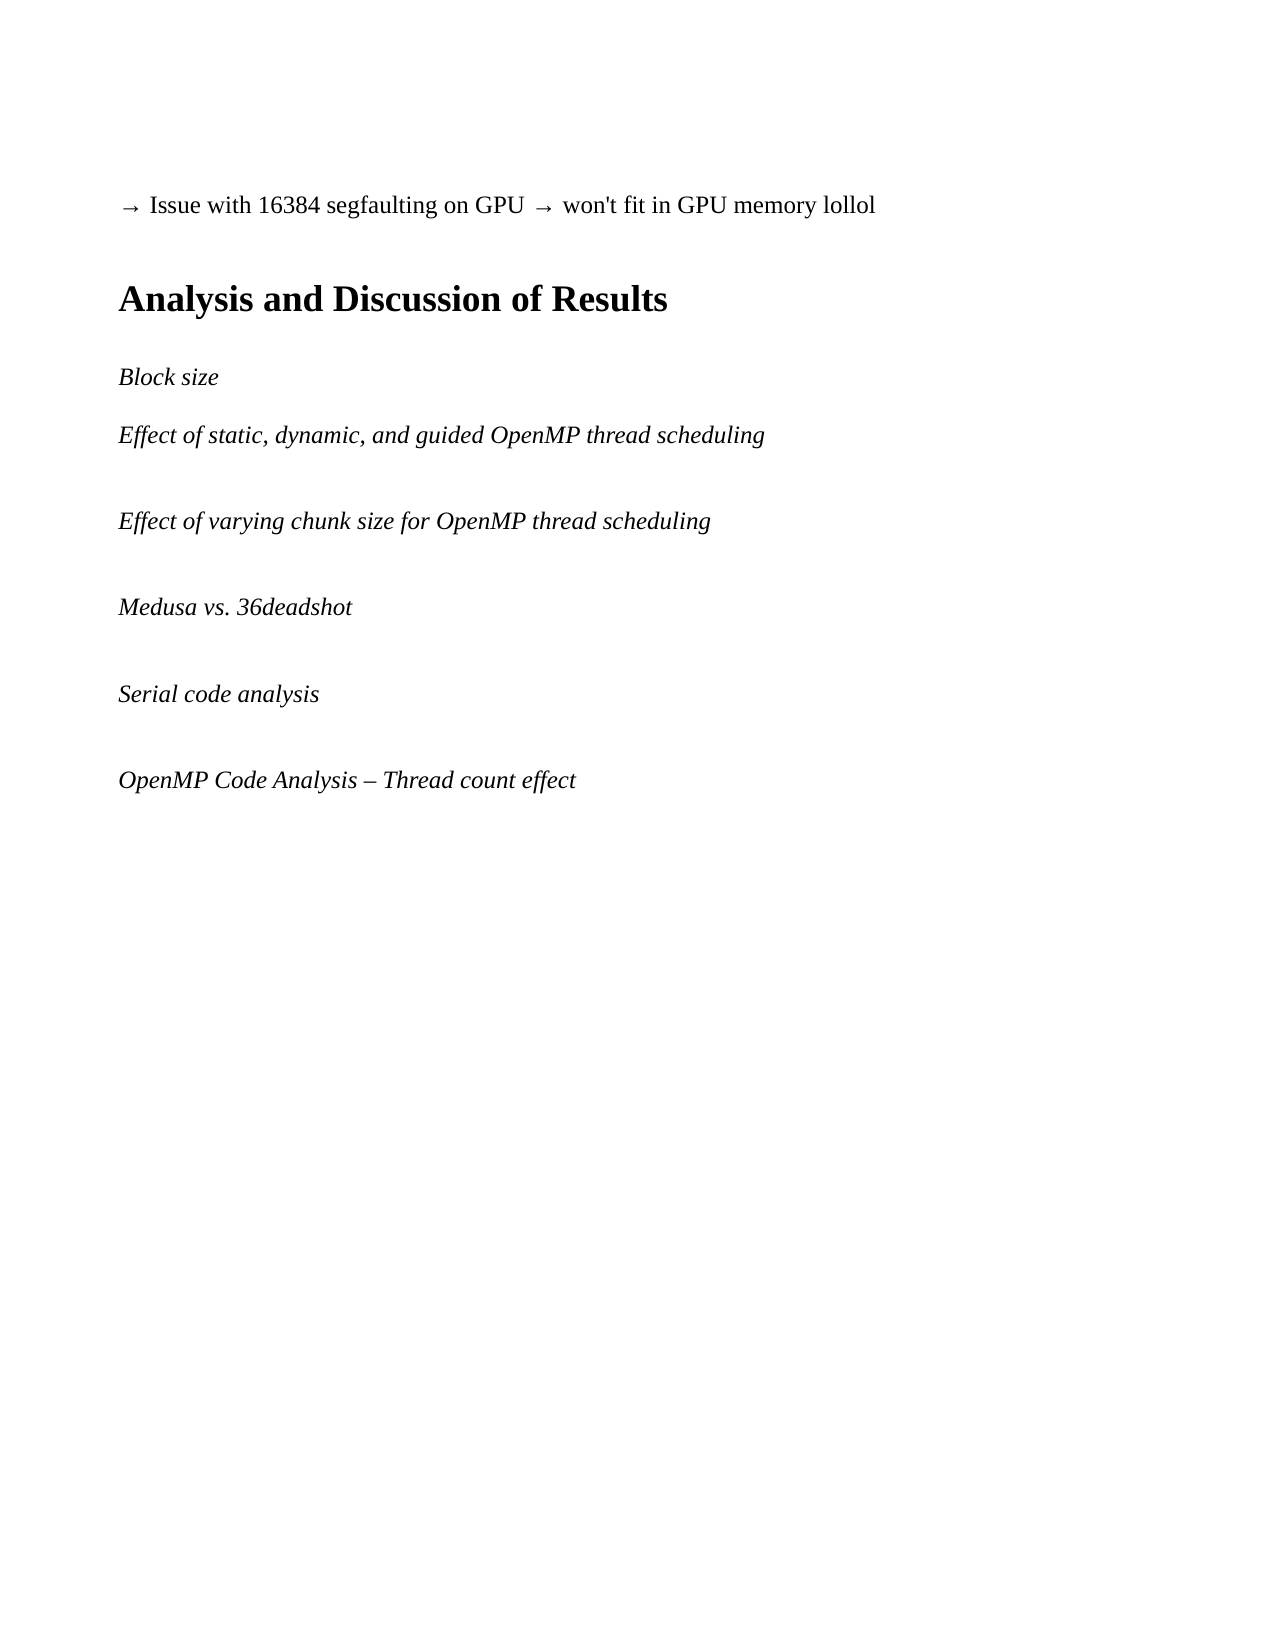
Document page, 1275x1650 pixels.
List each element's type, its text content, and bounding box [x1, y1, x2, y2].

text Effect of varying chunk size for OpenMP thread scheduling [118, 506, 1157, 535]
text Block size [118, 362, 1157, 391]
text → Issue with 16384 segfaulting on GPU → won't fit in GPU memory lollol [118, 190, 1157, 219]
text Medusa vs. 36deadshot [118, 592, 1157, 621]
text Effect of static, dynamic, and guided OpenMP thread scheduling [118, 420, 1157, 449]
text OpenMP Code Analysis – Thread count effect [118, 765, 1157, 794]
text Analysis and Discussion of Results [118, 276, 1157, 319]
text Serial code analysis [118, 679, 1157, 707]
